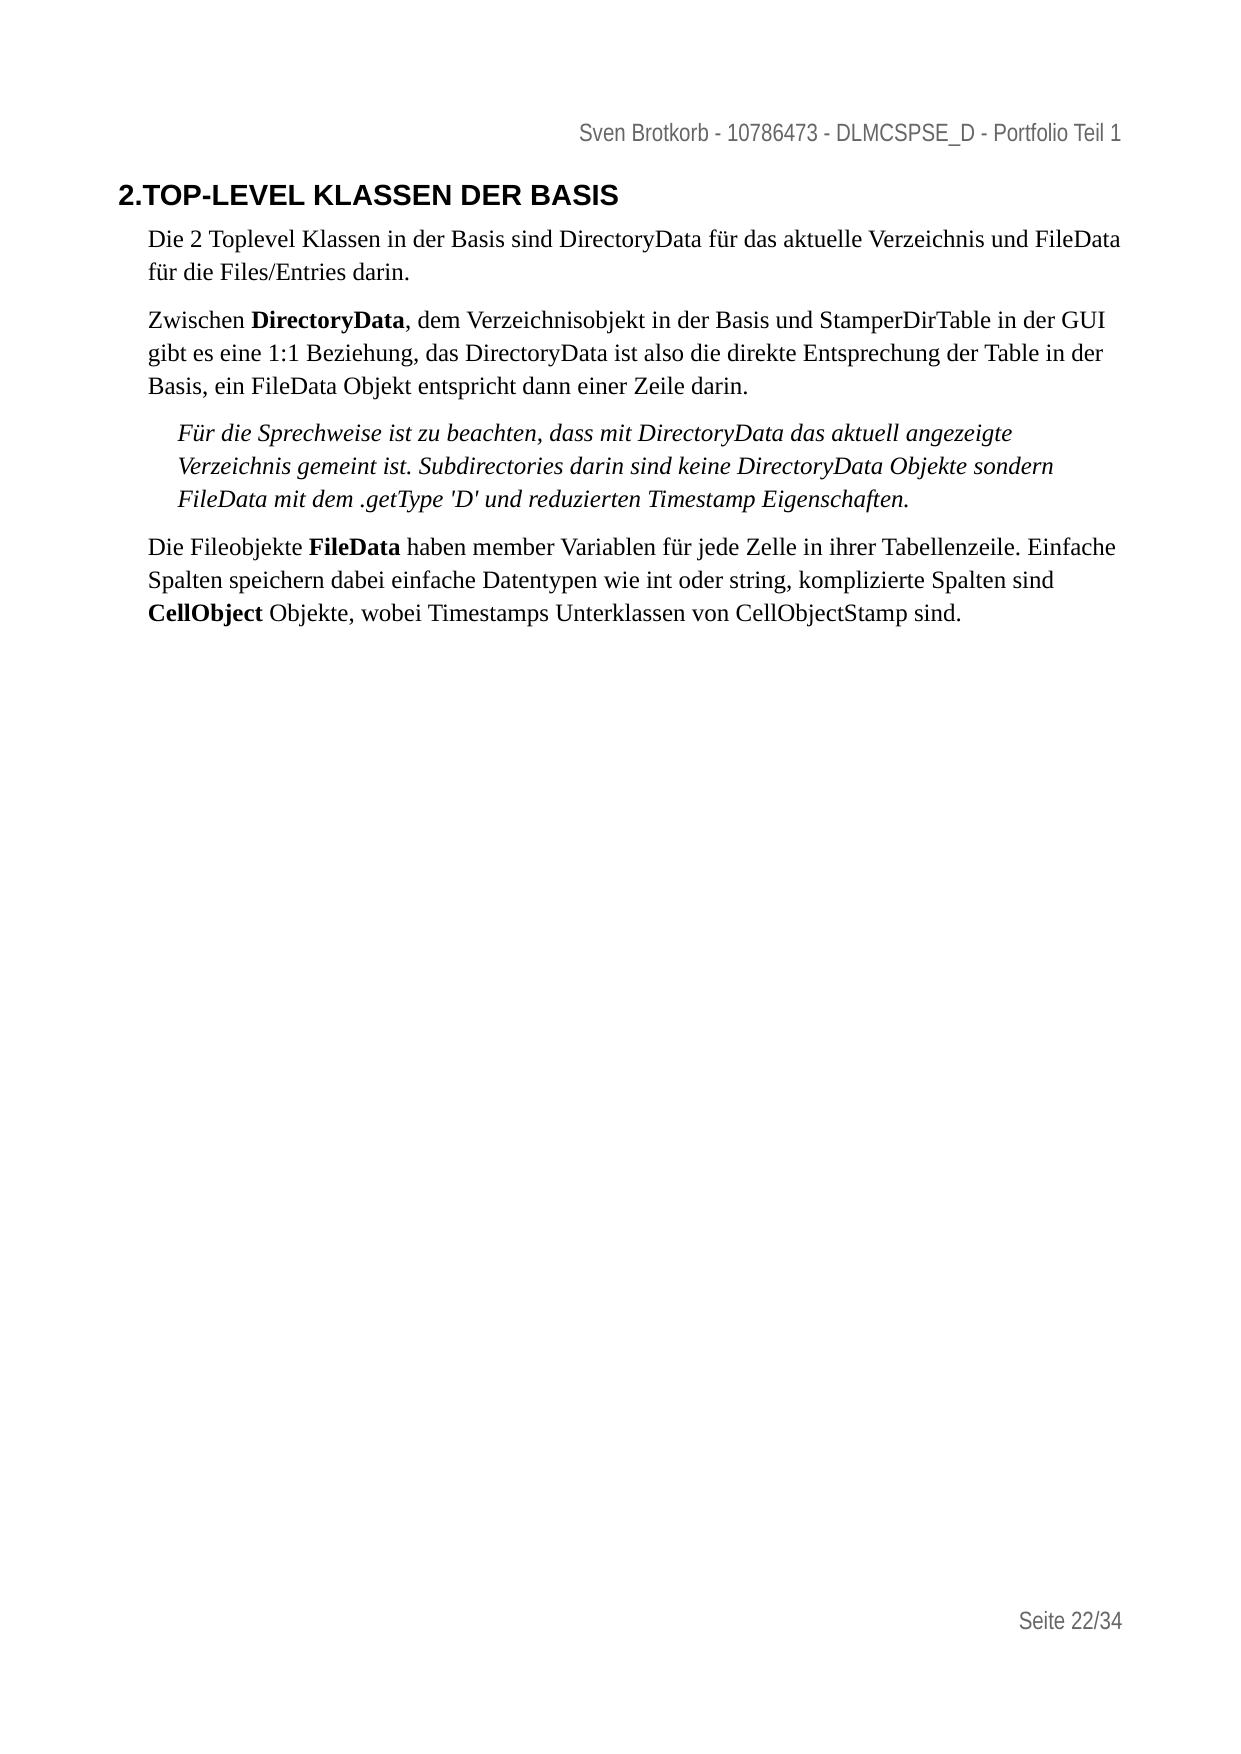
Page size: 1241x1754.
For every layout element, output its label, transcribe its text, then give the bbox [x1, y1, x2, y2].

text Die Fileobjekte FileData haben member Variablen für jede Zelle in ihrer Tabellenzeile. Einfache Spalten speichern dabei einfache Datentypen wie int oder string, komplizierte Spalten sind CellObject Objekte, wobei Timestamps Unterklassen von CellObjectStamp sind. [148, 532, 1122, 627]
subtitle 2.TOP-LEVEL KLASSEN DER BASIS [118, 178, 1122, 212]
text Die 2 Toplevel Klassen in der Basis sind DirectoryData für das aktuelle Verzeichnis und FileData für die Files/Entries darin. [148, 224, 1122, 286]
text Zwischen DirectoryData, dem Verzeichnisobjekt in der Basis und StamperDirTable in der GUI gibt es eine 1:1 Beziehung, das DirectoryData ist also die direkte Entsprechung der Table in der Basis, ein FileData Objekt entspricht dann einer Zeile darin. [148, 305, 1122, 399]
text Für die Sprechweise ist zu beachten, dass mit DirectoryData das aktuell angezeigte Verzeichnis gemeint ist. Subdirectories darin sind keine DirectoryData Objekte sondern FileData mit dem .getType 'D' und reduzierten Timestamp Eigenschaften. [177, 418, 1122, 513]
